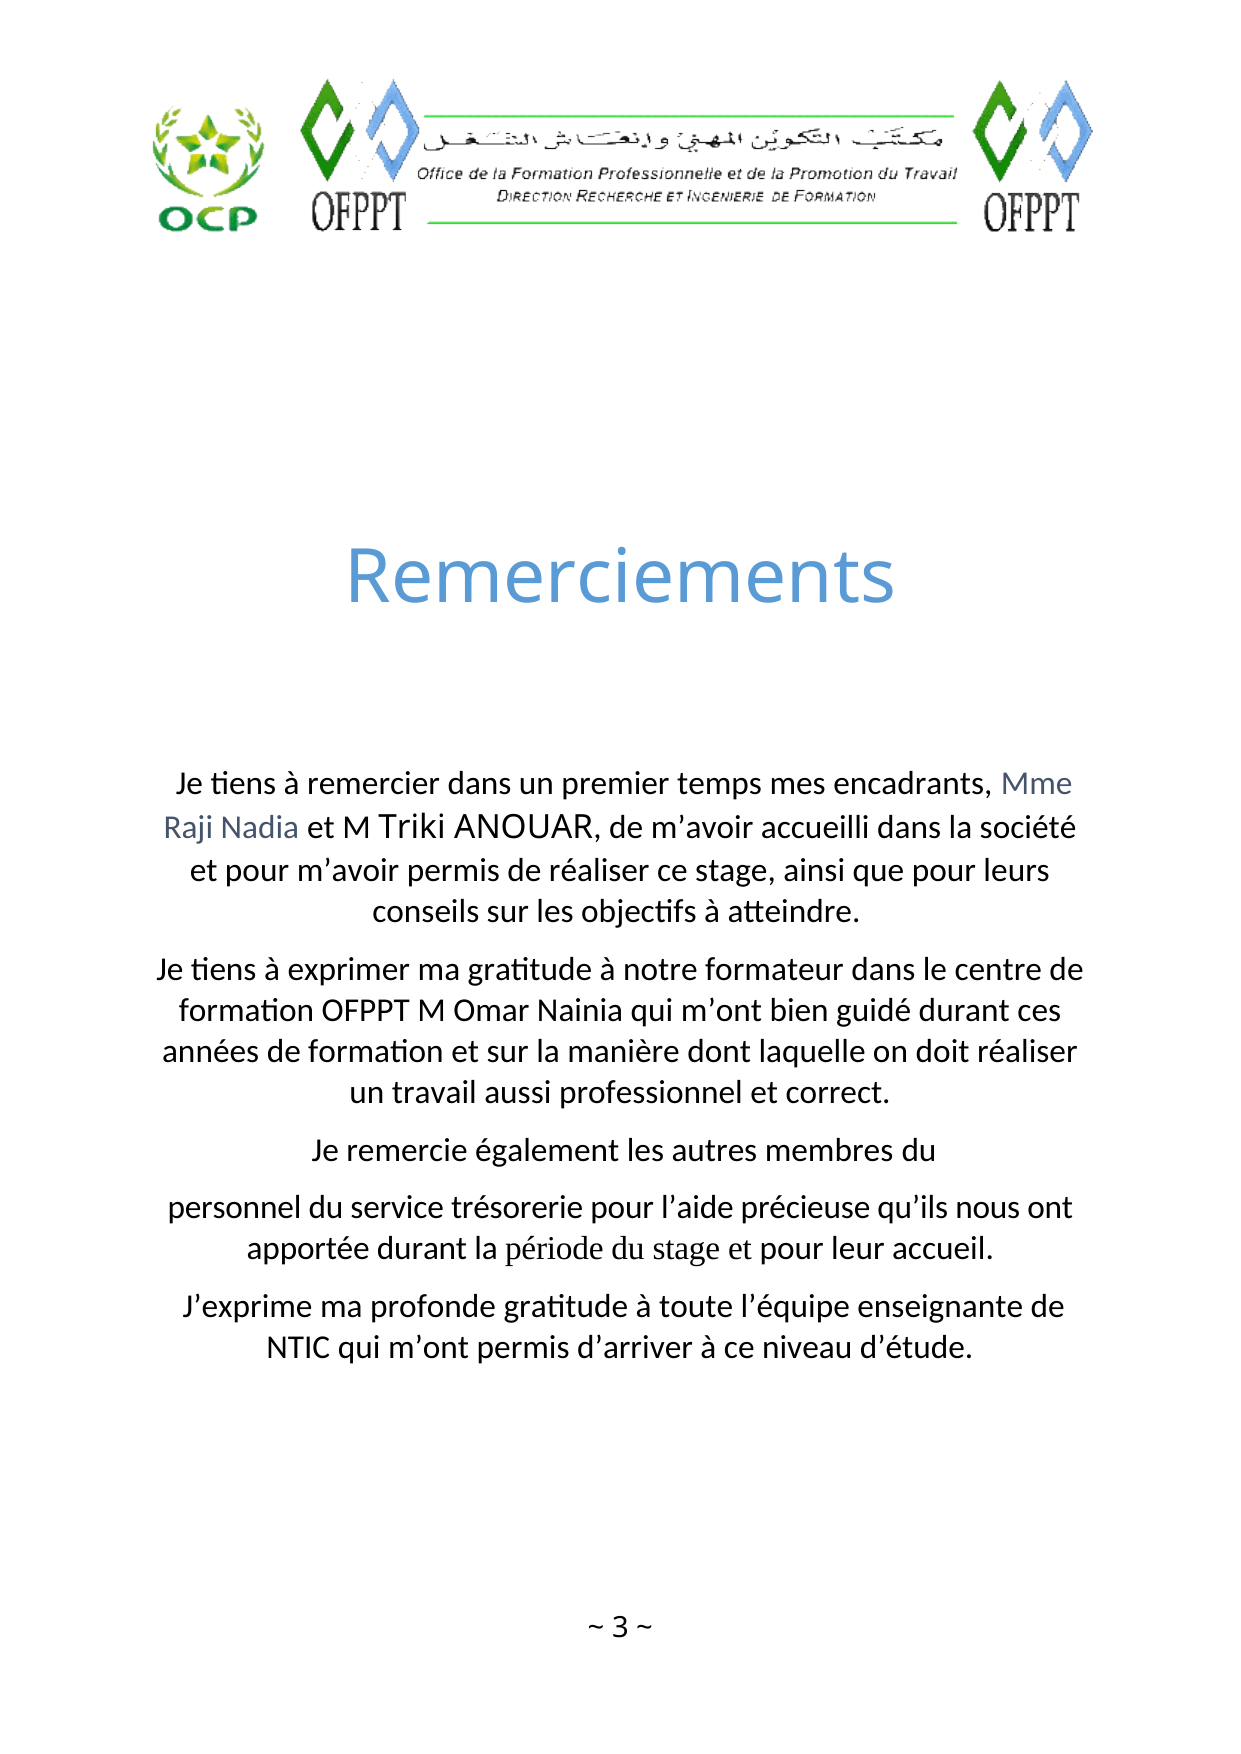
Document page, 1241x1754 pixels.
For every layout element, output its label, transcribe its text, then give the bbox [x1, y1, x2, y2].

text personnel du service trésorerie pour l’aide précieuse qu’ils nous ont apportée durant la période du stage et pour leur accueil. [148, 1186, 1093, 1268]
text Je remercie également les autres membres du [148, 1129, 1093, 1169]
text J’exprime ma profonde gratitude à toute l’équipe enseignante de NTIC qui m’ont permis d’arriver à ce niveau d’étude. [148, 1285, 1093, 1367]
text Je tiens à remercier dans un premier temps mes encadrants, Mme Raji Nadia et M Triki ANOUAR, de m’avoir accueilli dans la société et pour m’avoir permis de réaliser ce stage, ainsi que pour leurs conseils sur les objectifs à atteindre. [148, 762, 1093, 931]
text Je tiens à exprimer ma gratitude à notre formateur dans le centre de formation OFPPT M Omar Nainia qui m’ont bien guidé durant ces années de formation et sur la manière dont laquelle on doit réaliser un travail aussi professionnel et correct. [148, 948, 1093, 1112]
text Remerciements [148, 522, 1093, 624]
